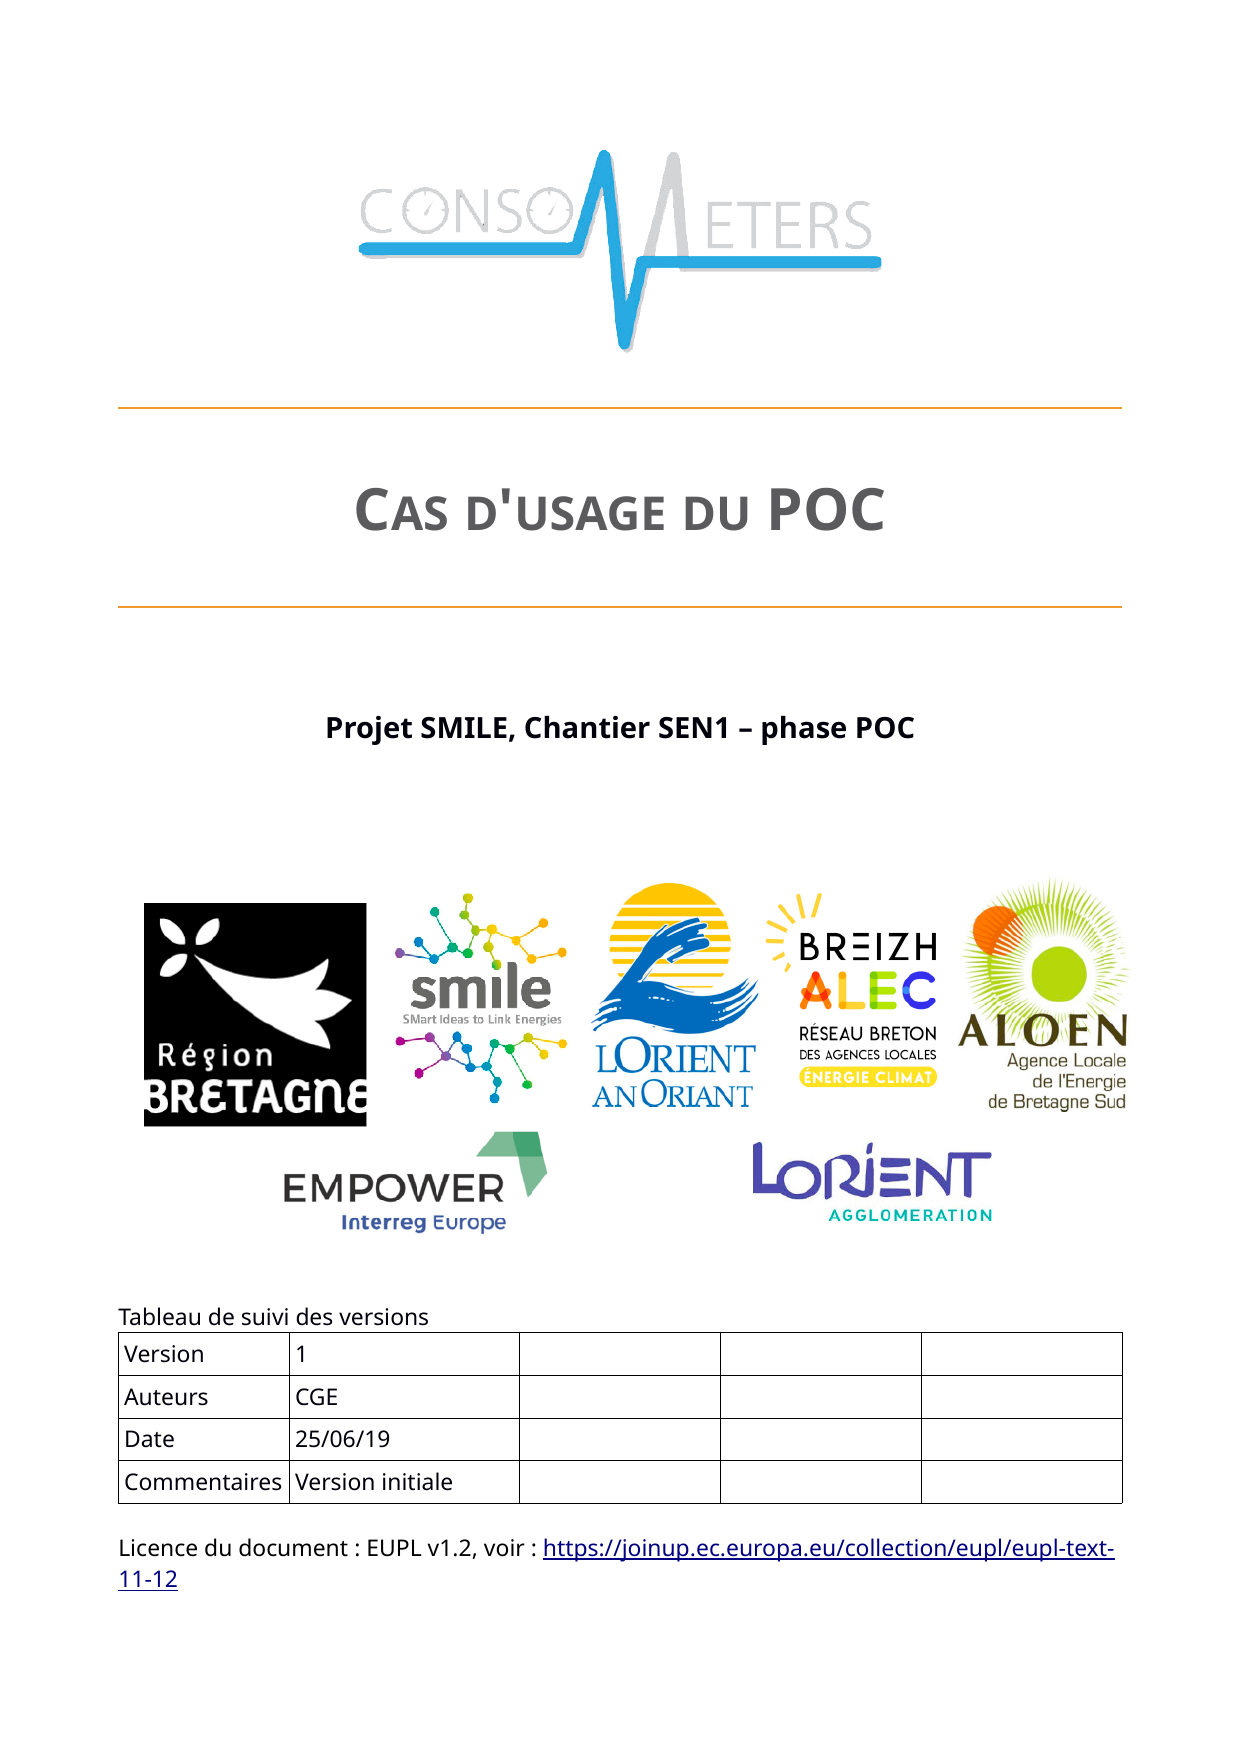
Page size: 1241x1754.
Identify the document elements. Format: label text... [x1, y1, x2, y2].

table_cell Date [119, 1419, 289, 1460]
table_cell [721, 1376, 921, 1417]
picture [358, 149, 882, 353]
table_cell CGE [290, 1376, 519, 1417]
table_cell [721, 1461, 921, 1503]
table_cell [721, 1419, 921, 1460]
table_cell [922, 1461, 1122, 1503]
text Licence du document : EUPL v1.2, voir : https://joinup.ec.europa.eu/collection/eupl/eupl-text-11-12 [118, 1532, 1122, 1594]
table_header [721, 1333, 921, 1375]
table_header [520, 1333, 720, 1375]
table_cell 25/06/19 [290, 1419, 519, 1460]
title Cas d'usage du POC [118, 409, 1122, 606]
table_cell Version initiale [290, 1461, 519, 1503]
table_header Version [119, 1333, 289, 1375]
table_cell Auteurs [119, 1376, 289, 1417]
table_cell [520, 1376, 720, 1417]
table_cell [922, 1419, 1122, 1460]
table_cell Commentaires [119, 1461, 289, 1503]
text Tableau de suivi des versions [118, 1301, 1122, 1332]
table_cell [922, 1376, 1122, 1417]
picture [130, 872, 1134, 1239]
table_header 1 [290, 1333, 519, 1375]
text Projet SMILE, Chantier SEN1 – phase POC [118, 707, 1122, 747]
table_cell [520, 1419, 720, 1460]
table_header [922, 1333, 1122, 1375]
table_cell [520, 1461, 720, 1503]
